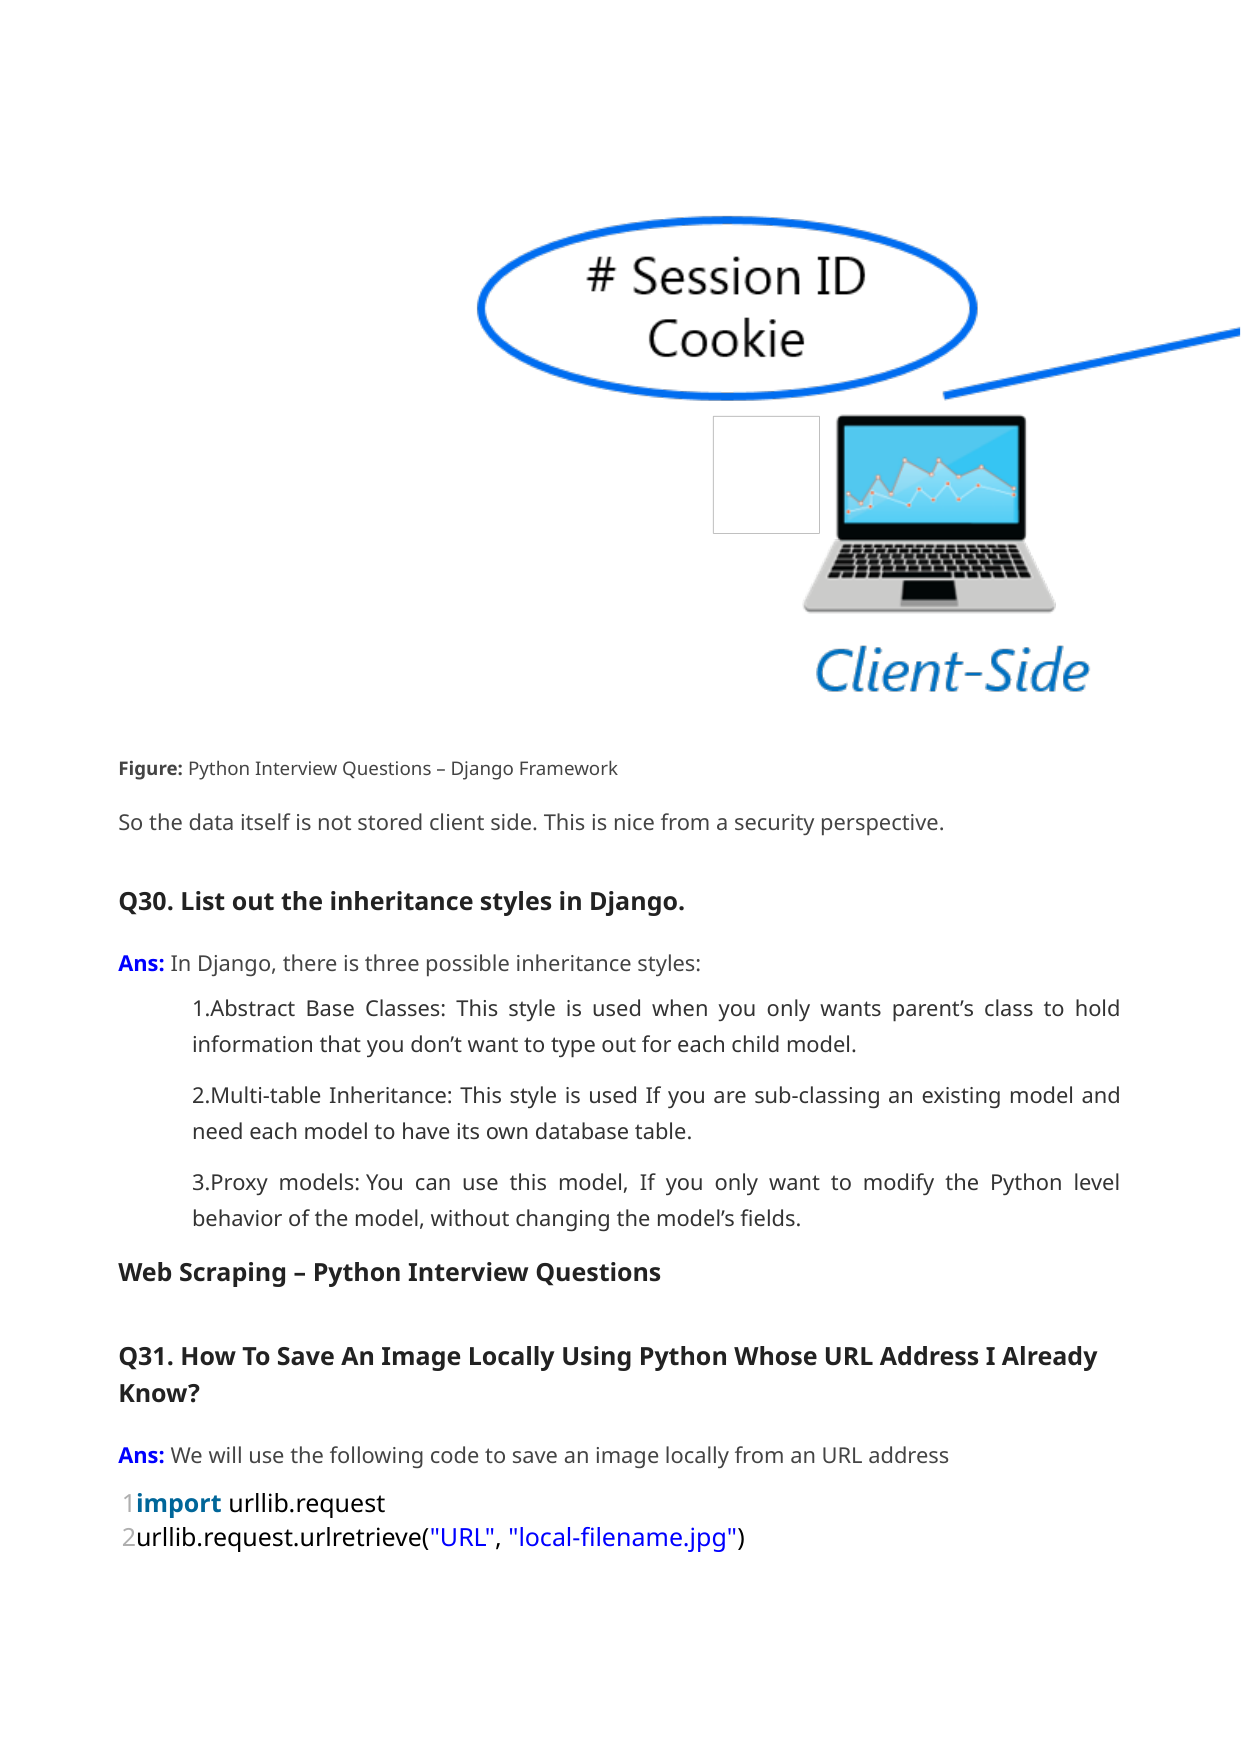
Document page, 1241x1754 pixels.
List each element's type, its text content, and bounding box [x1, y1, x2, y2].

list Multi-table Inheritance: This style is used If you are sub-classing an existing model and need each model to have its own database table. [118, 1080, 1122, 1146]
table_header import urllib.request urllib.request.urlretrieve("URL", "local-filename.jpg") [136, 1485, 794, 1553]
picture [118, 118, 1241, 740]
text So the data itself is not stored client side. This is nice from a security perspective. [118, 796, 1122, 837]
text Figure: Python Interview Questions – Django Framework [118, 740, 1122, 781]
subtitle Web Scraping – Python Interview Questions [118, 1254, 1122, 1288]
text Ans: We will use the following code to save an image locally from an URL address [118, 1429, 1122, 1469]
subtitle Q30. List out the inheritance styles in Django. [118, 884, 1122, 918]
list Abstract Base Classes: This style is used when you only wants parent’s class to hold information that you don’t want to type out for each child model. [118, 993, 1122, 1058]
table_header 1 2 [118, 1485, 136, 1553]
subtitle Q31. How To Save An Image Locally Using Python Whose URL Address I Already Know? [118, 1338, 1122, 1410]
list Proxy models: You can use this model, If you only want to modify the Python level behavior of the model, without changing the model’s fields. [118, 1167, 1122, 1233]
text Ans: In Django, there is three possible inheritance styles: [118, 937, 1122, 977]
